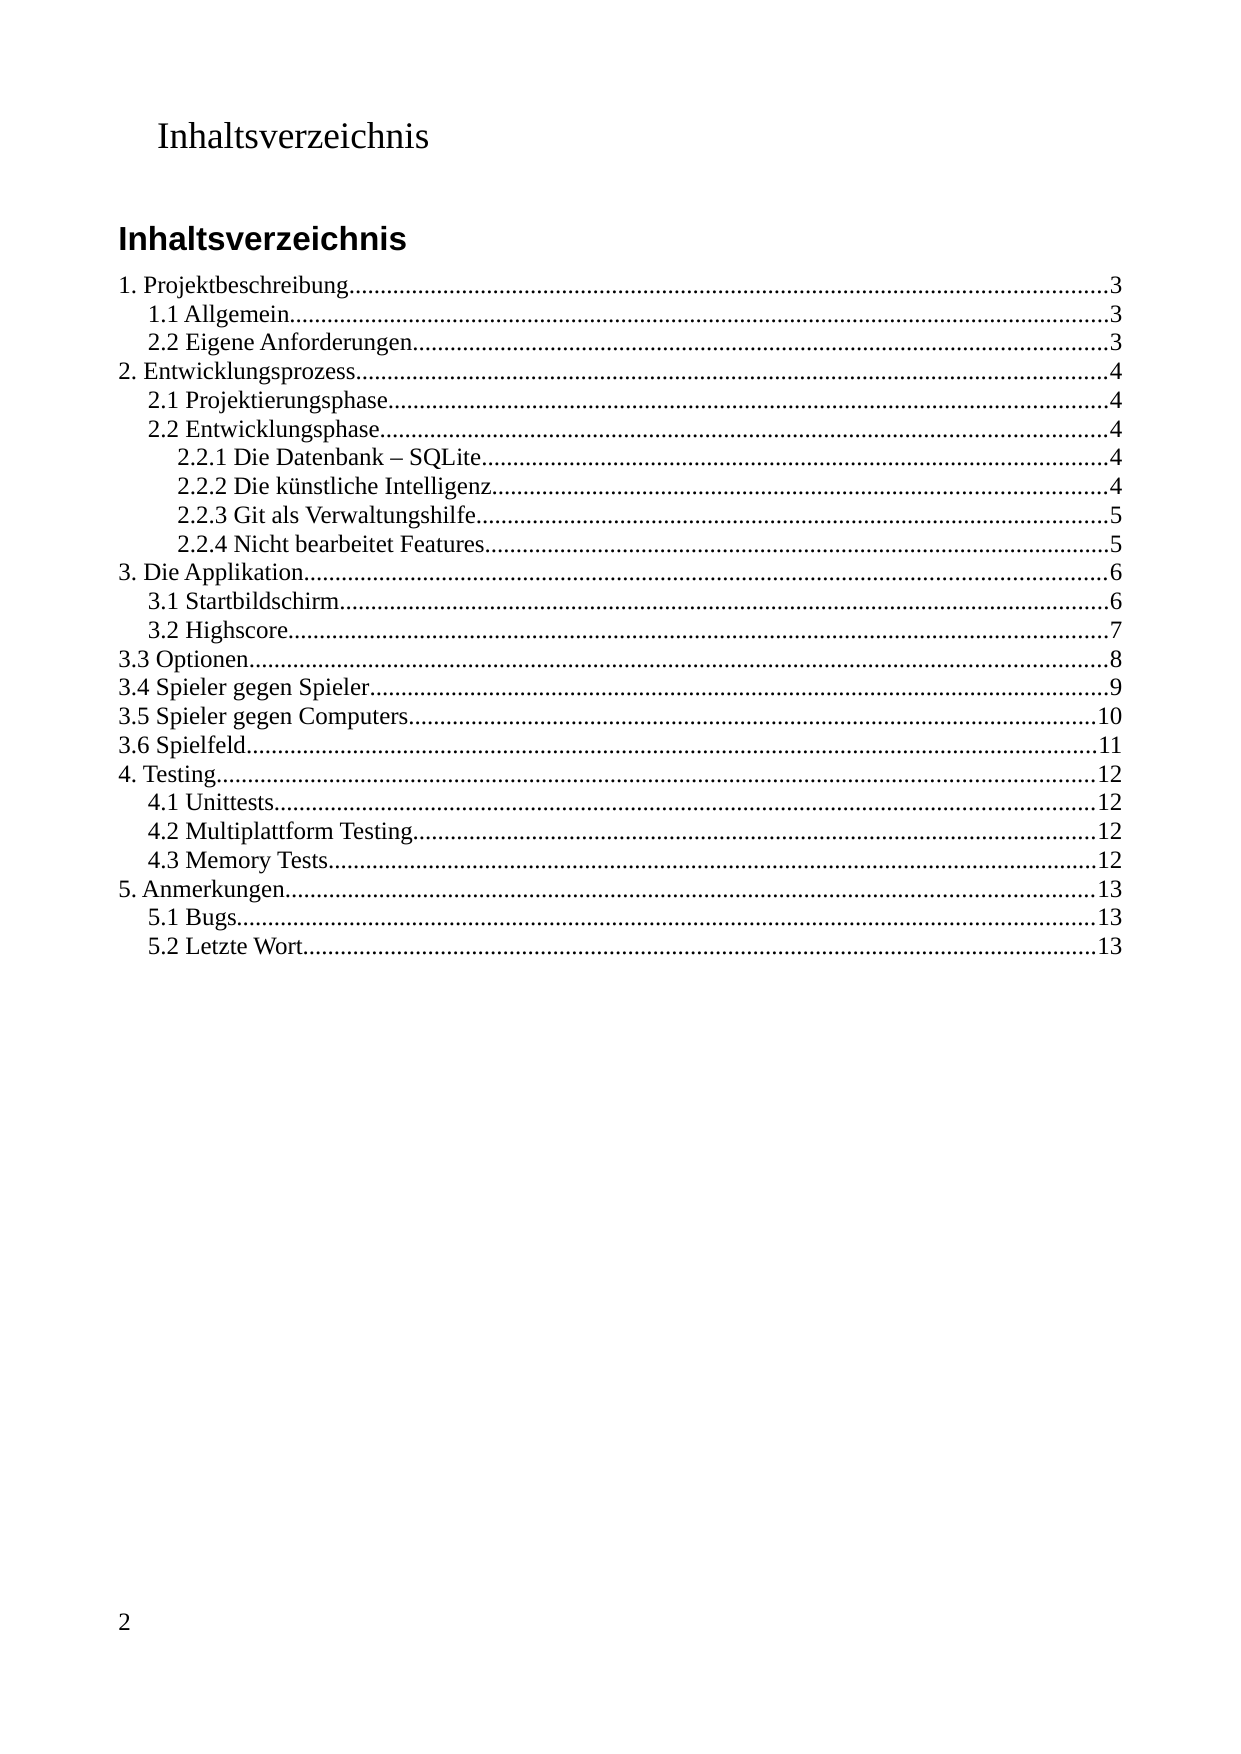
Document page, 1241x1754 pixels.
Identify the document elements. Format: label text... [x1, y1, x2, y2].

text 4.2 Multiplattform Testing 12 [148, 816, 1122, 845]
text 4. Testing 12 [118, 759, 1122, 787]
text 4.3 Memory Tests 12 [148, 845, 1122, 874]
text 2.2.3 Git als Verwaltungshilfe 5 [177, 500, 1122, 529]
subtitle Inhaltsverzeichnis [118, 219, 1122, 257]
text 3.5 Spieler gegen Computers 10 [118, 701, 1122, 730]
text 5.1 Bugs 13 [148, 902, 1122, 931]
text 5. Anmerkungen 13 [118, 874, 1122, 902]
text 2.2.2 Die künstliche Intelligenz 4 [177, 471, 1122, 500]
text 2.2.4 Nicht bearbeitet Features 5 [177, 529, 1122, 557]
text 3.4 Spieler gegen Spieler 9 [118, 672, 1122, 701]
text 5.2 Letzte Wort 13 [148, 931, 1122, 960]
text 3.6 Spielfeld 11 [118, 730, 1122, 759]
text Inhaltsverzeichnis [157, 118, 1122, 156]
text 1. Projektbeschreibung 3 [118, 270, 1122, 299]
text 2.2.1 Die Datenbank – SQLite 4 [177, 442, 1122, 471]
text 4.1 Unittests 12 [148, 787, 1122, 816]
text 2.1 Projektierungsphase 4 [148, 385, 1122, 414]
text 3.2 Highscore 7 [148, 615, 1122, 644]
text 3.3 Optionen 8 [118, 644, 1122, 672]
text 3.1 Startbildschirm 6 [148, 586, 1122, 615]
text 3. Die Applikation 6 [118, 557, 1122, 586]
text 2.2 Entwicklungsphase 4 [148, 414, 1122, 442]
text 2. Entwicklungsprozess 4 [118, 356, 1122, 385]
text 2.2 Eigene Anforderungen 3 [148, 327, 1122, 356]
text 1.1 Allgemein 3 [148, 299, 1122, 327]
